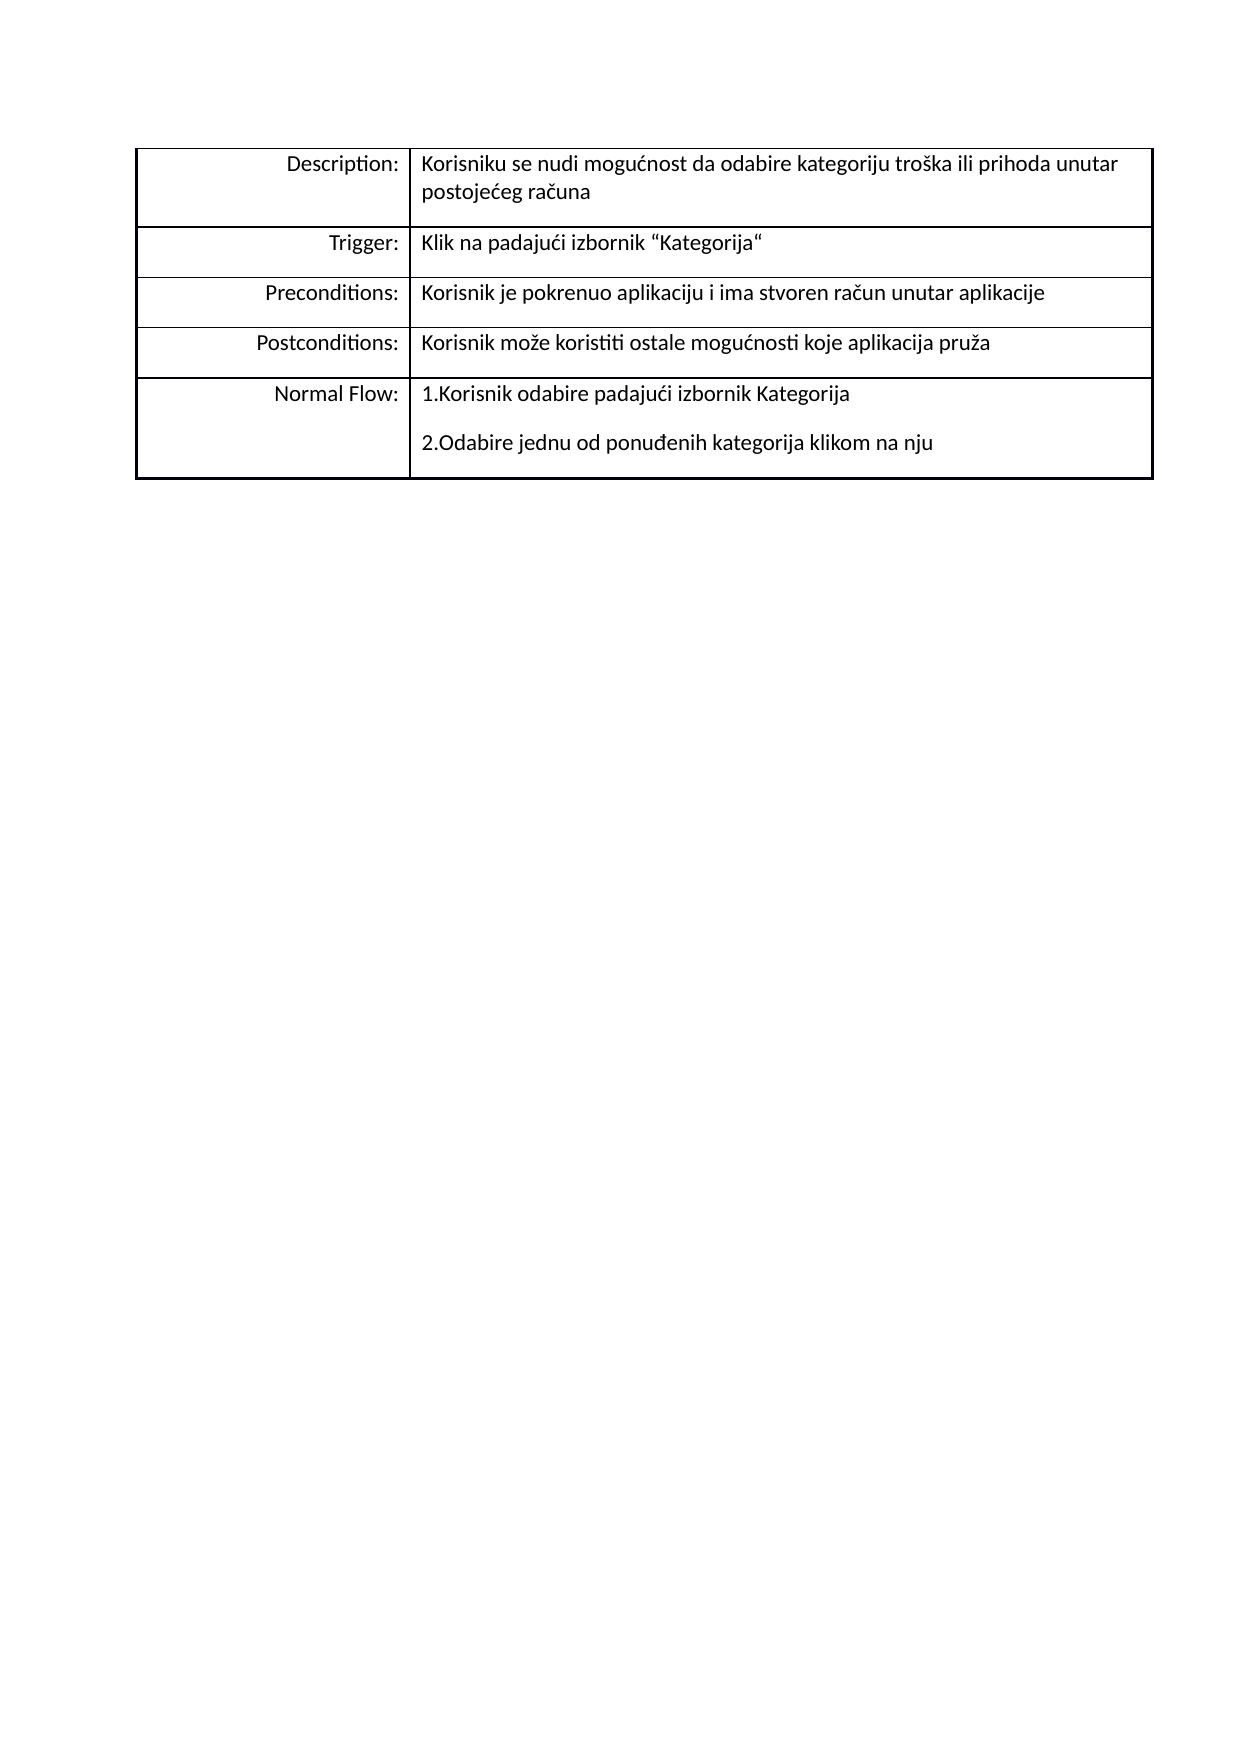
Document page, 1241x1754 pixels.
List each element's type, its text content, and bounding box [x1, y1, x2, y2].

table_cell Preconditions: [138, 278, 409, 327]
table_cell Klik na padajući izbornik “Kategorija“ [411, 228, 1151, 276]
table_cell Korisnik odabire padajući izbornik Kategorija Odabire jednu od ponuđenih kategorija klikom na nju [411, 379, 1151, 477]
table_cell Korisnik može koristiti ostale mogućnosti koje aplikacija pruža [411, 328, 1151, 377]
table_cell Trigger: [138, 228, 409, 276]
table_cell Korisniku se nudi mogućnost da odabire kategoriju troška ili prihoda unutar postojećeg računa [411, 149, 1151, 226]
table_cell Postconditions: [138, 328, 409, 377]
table_cell Normal Flow: [138, 379, 409, 477]
table_cell Description: [138, 149, 409, 226]
table_cell Korisnik je pokrenuo aplikaciju i ima stvoren račun unutar aplikacije [411, 278, 1151, 327]
